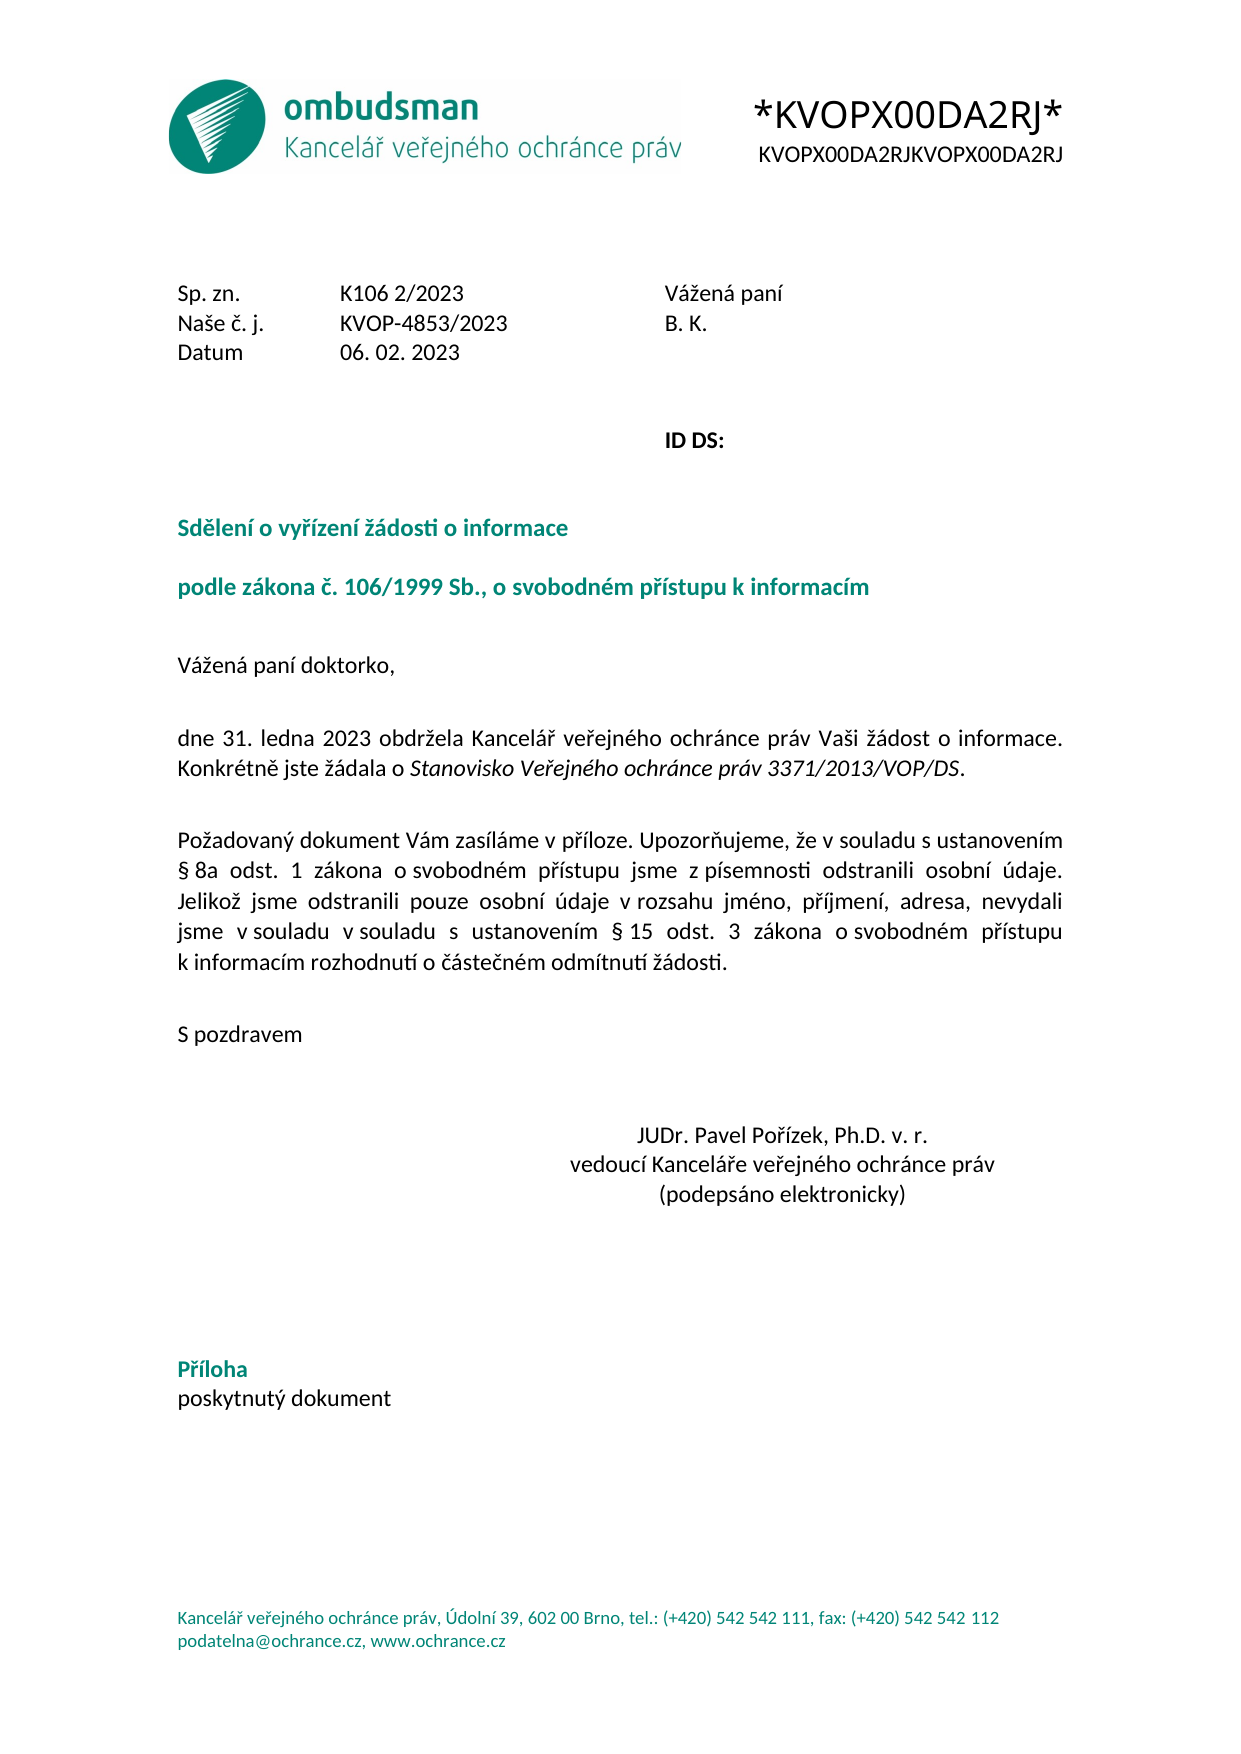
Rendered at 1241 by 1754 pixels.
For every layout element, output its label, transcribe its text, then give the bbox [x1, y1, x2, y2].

table_header Sp. zn. Naše č. j. Datum [177, 220, 340, 513]
text Požadovaný dokument Vám zasíláme v příloze. Upozorňujeme, že v souladu s ustanovením § 8a odst. 1 zákona o svobodném přístupu jsme z písemnosti odstranili osobní údaje. Jelikož jsme odstranili pouze osobní údaje v rozsahu jméno, příjmení, adresa, nevydali jsme v souladu v souladu s ustanovením § 15 odst. 3 zákona o svobodném přístupu k informacím rozhodnutí o částečném odmítnutí žádosti. [177, 825, 1063, 976]
text vedoucí Kanceláře veřejného ochránce práv [502, 1149, 1063, 1179]
subtitle Sdělení o vyřízení žádosti o informace [177, 513, 1063, 543]
text (podepsáno elektronicky) [502, 1179, 1063, 1208]
text poskytnutý dokument [177, 1383, 1063, 1413]
table_header K106 2/2023 KVOP-4853/2023 06. 02. 2023 [340, 220, 664, 513]
text JUDr. Pavel Pořízek, Ph.D. v. r. [502, 1120, 1063, 1149]
table_header Vážená paní B. K. ID DS: [665, 220, 1085, 513]
subtitle podle zákona č. 106/1999 Sb., o svobodném přístupu k informacím [177, 571, 1063, 602]
text S pozdravem [177, 1019, 1063, 1048]
text Vážená paní doktorko, [177, 651, 1063, 680]
text dne 31. ledna 2023 obdržela Kancelář veřejného ochránce práv Vaši žádost o informace. Konkrétně jste žádala o Stanovisko Veřejného ochránce práv 3371/2013/VOP/DS. [177, 723, 1063, 782]
text Příloha [177, 1354, 1063, 1383]
